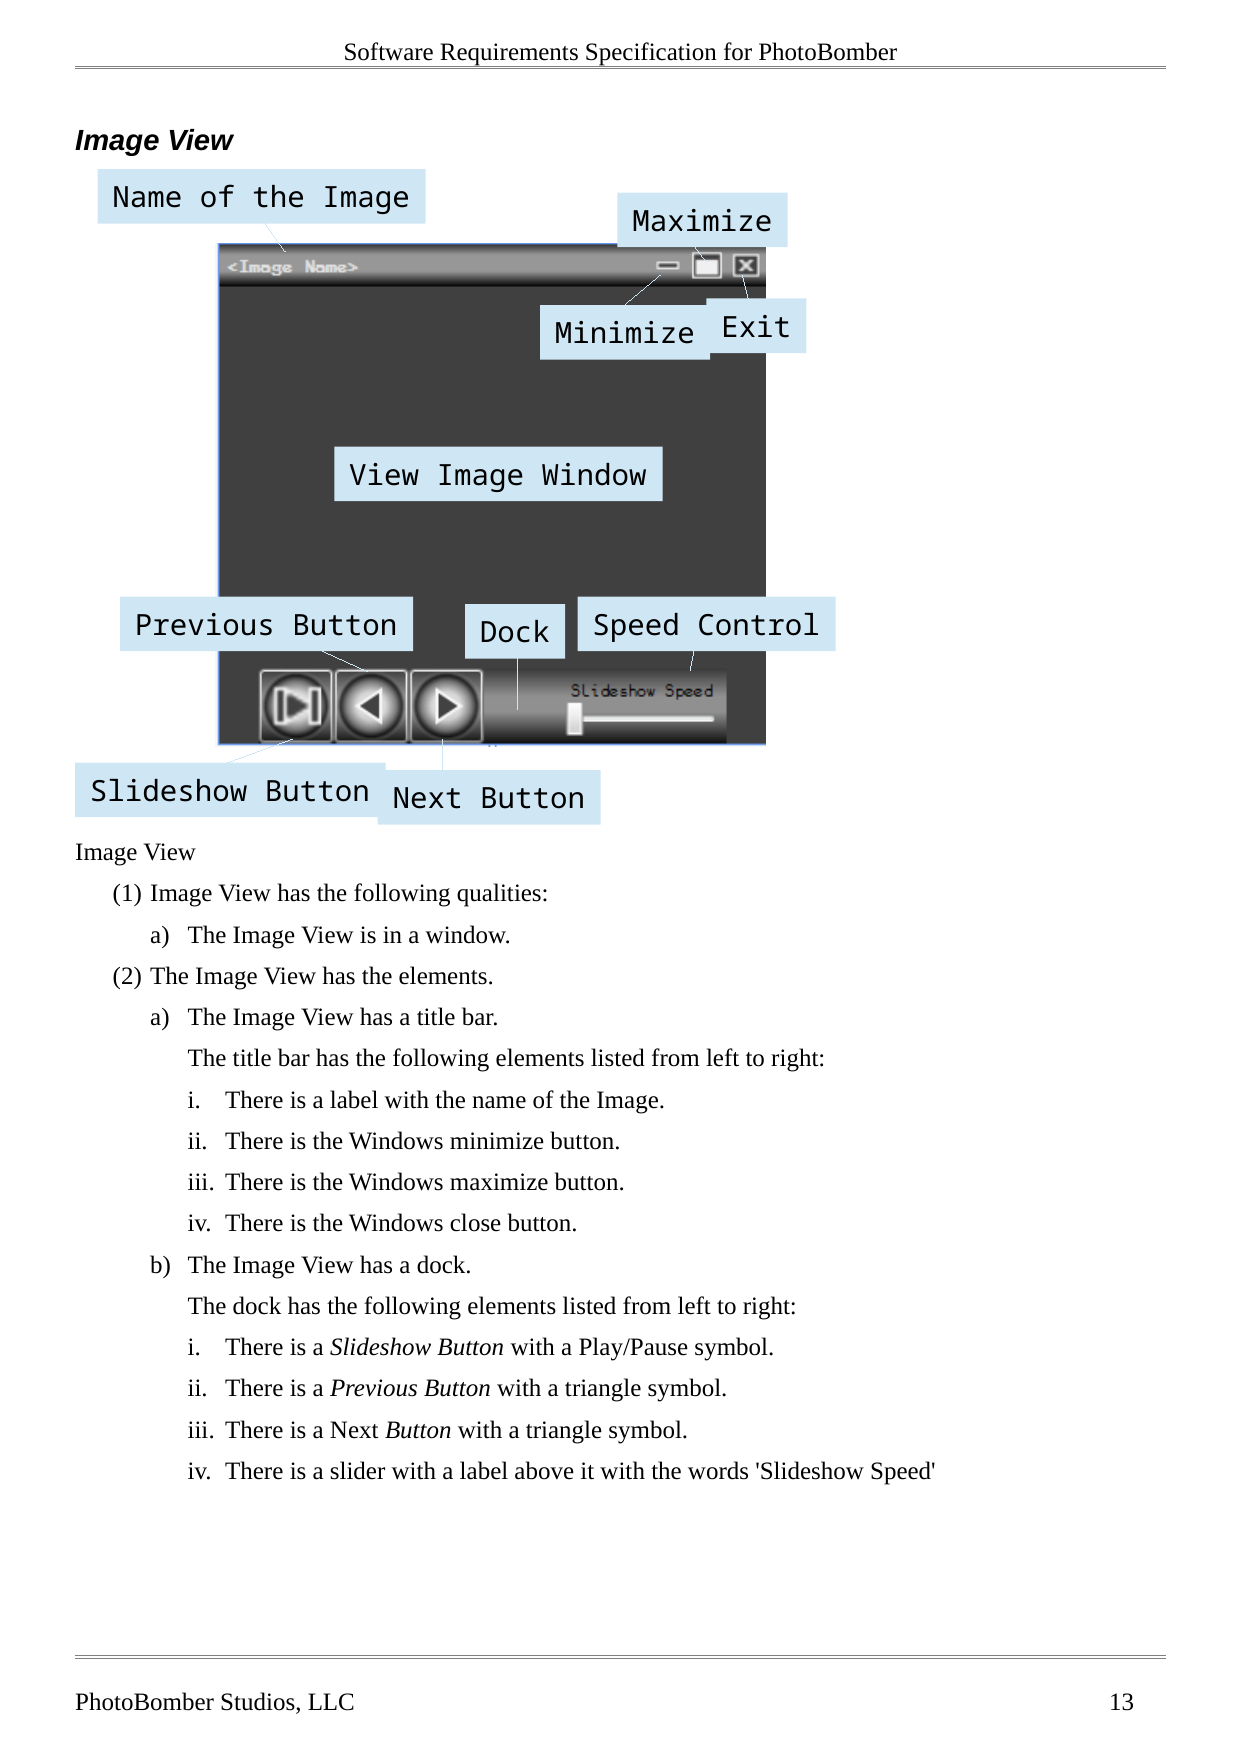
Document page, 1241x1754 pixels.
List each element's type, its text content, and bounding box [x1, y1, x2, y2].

list There is the Windows maximize button. [187, 1167, 1166, 1196]
list There is the Windows close button. [187, 1208, 1166, 1237]
list The title bar has the following elements listed from left to right: [150, 1043, 1166, 1072]
list There is the Windows minimize button. [187, 1126, 1166, 1155]
list The Image View is in a window. [150, 920, 1166, 948]
list Image View has the following qualities: [112, 878, 1166, 907]
list There is a label with the name of the Image. [187, 1085, 1166, 1113]
list There is a Slideshow Button with a Play/Pause symbol. [187, 1332, 1166, 1361]
subtitle Image View [75, 123, 1166, 157]
list The Image View has the elements. [112, 961, 1166, 990]
picture [215, 243, 766, 747]
list The Image View has a title bar. [150, 1002, 1166, 1031]
list There is a Next Button with a triangle symbol. [187, 1415, 1166, 1443]
list There is a slider with a label above it with the words 'Slideshow Speed' [187, 1456, 1166, 1485]
text Image View [75, 837, 1166, 866]
list There is a Previous Button with a triangle symbol. [187, 1373, 1166, 1402]
list The Image View has a dock. [150, 1250, 1166, 1278]
list The dock has the following elements listed from left to right: [150, 1291, 1166, 1320]
